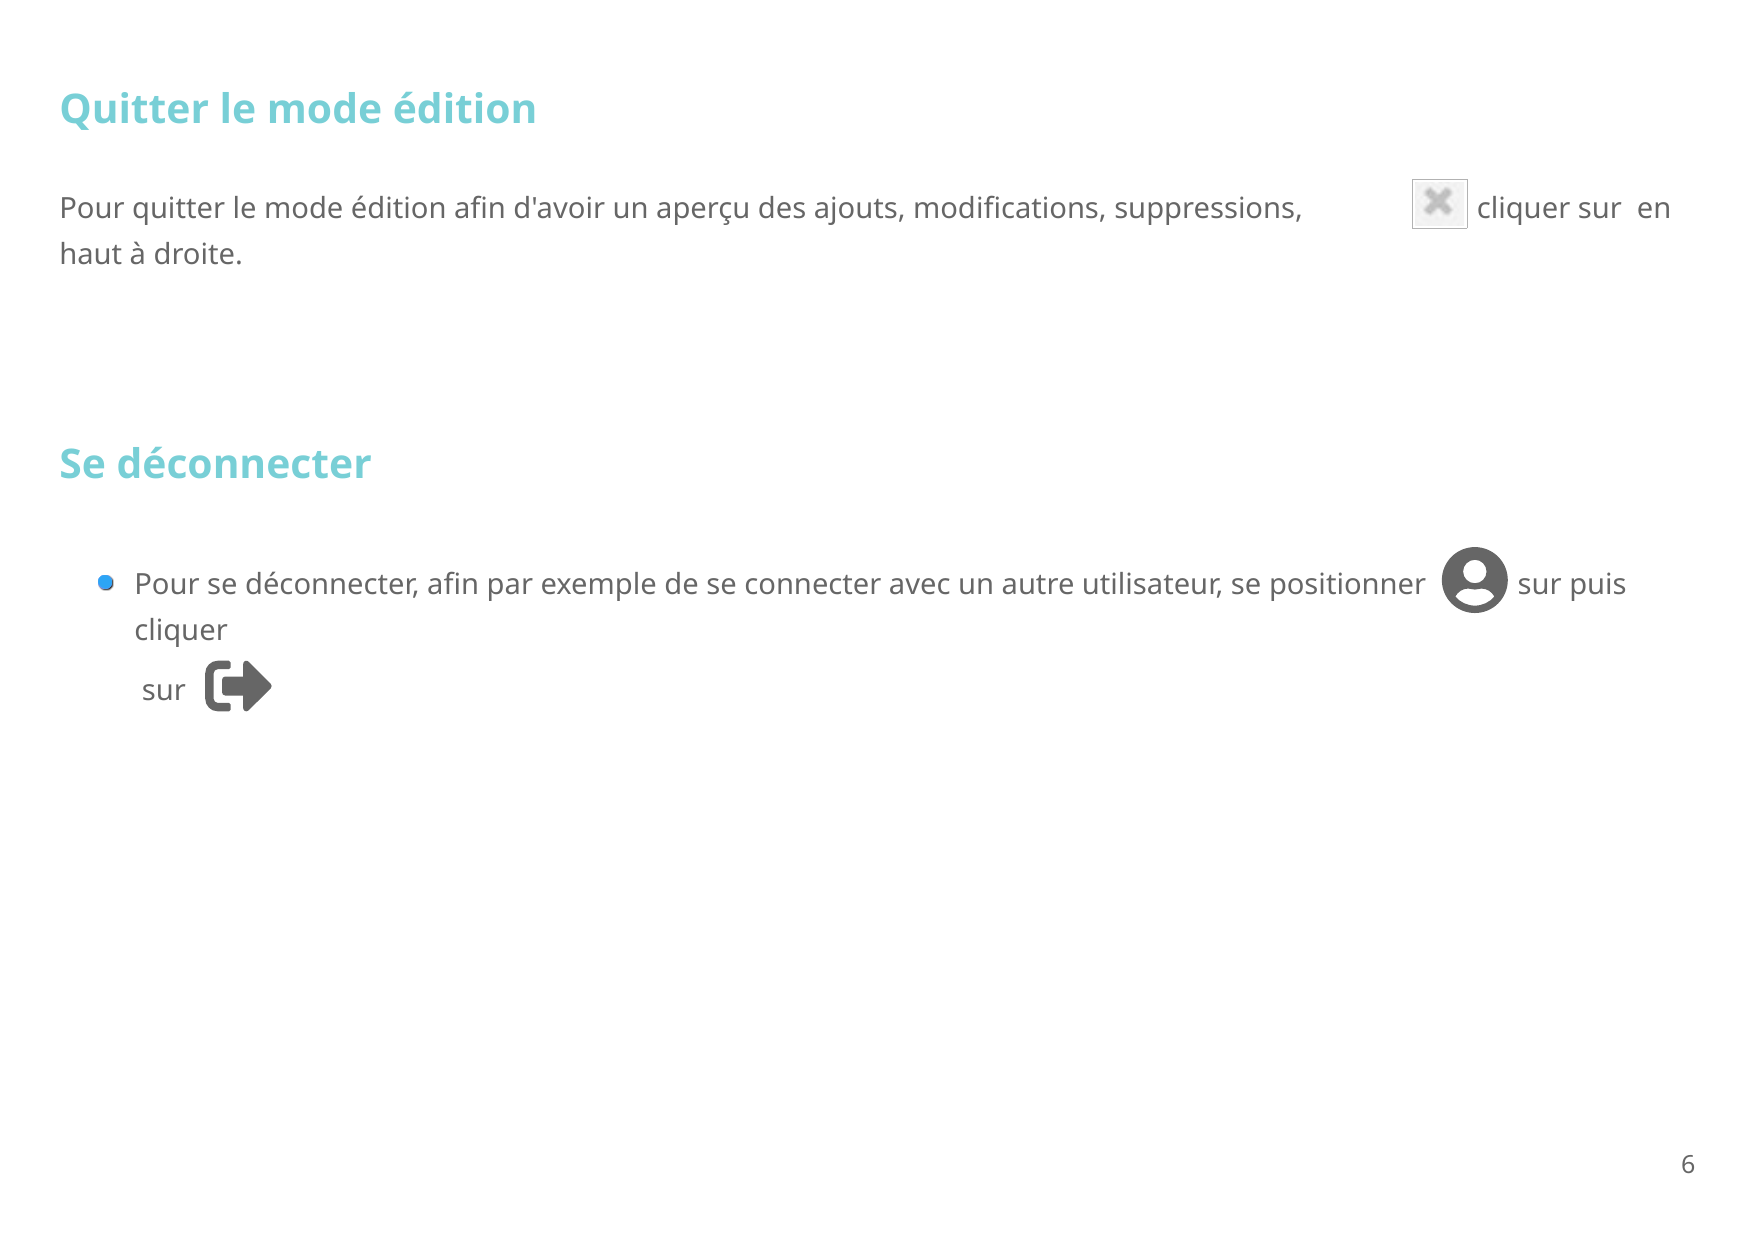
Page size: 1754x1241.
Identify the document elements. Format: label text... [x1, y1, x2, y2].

list sur [97, 669, 209, 709]
list [214, 669, 243, 709]
subtitle Se déconnecter [59, 435, 1695, 490]
picture [97, 574, 115, 592]
picture [1415, 182, 1465, 226]
subtitle Quitter le mode édition [59, 80, 1695, 136]
list Pour se déconnecter, afin par exemple de se connecter avec un autre utilisateur, se positionner sur puis cliquer [97, 563, 1695, 648]
list [251, 669, 1695, 709]
text Pour quitter le mode édition afin d'avoir un aperçu des ajouts, modifications, suppressions, cliquer sur en haut à droite. [59, 188, 1695, 273]
